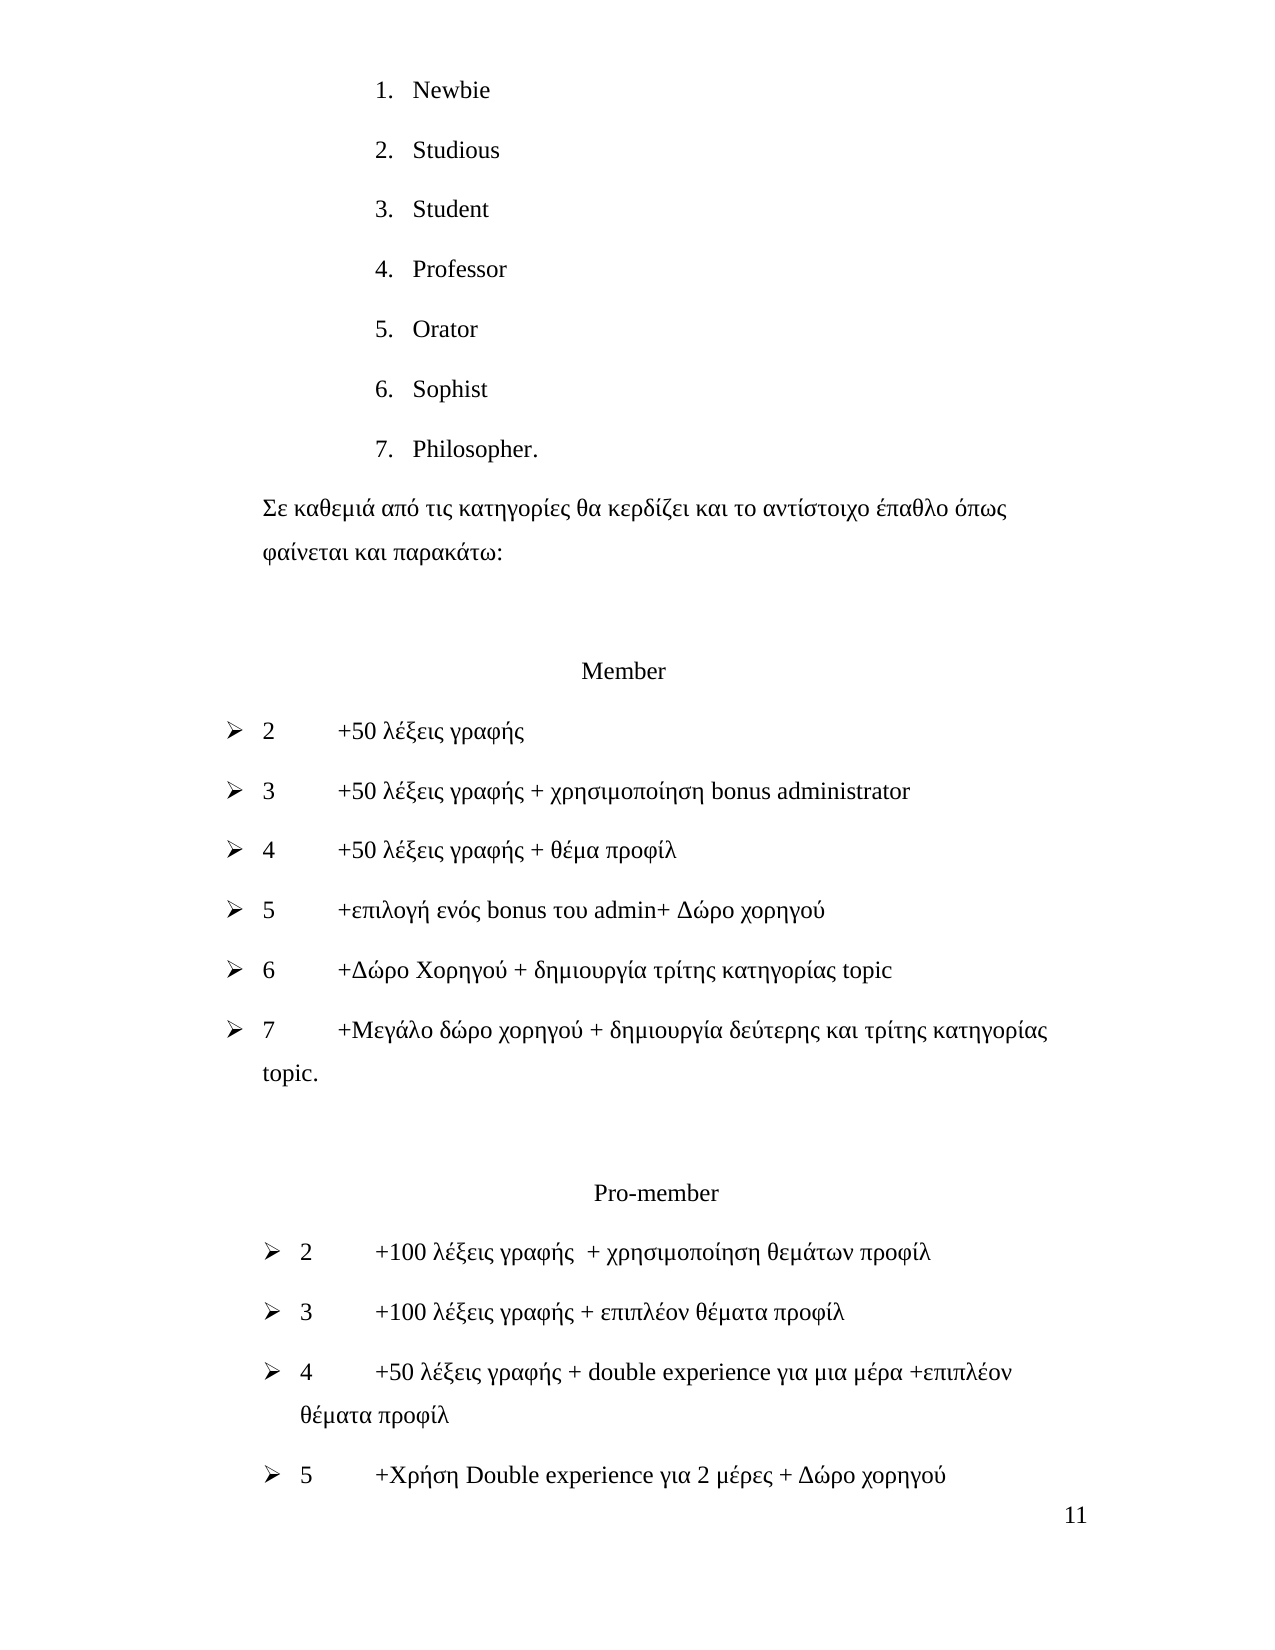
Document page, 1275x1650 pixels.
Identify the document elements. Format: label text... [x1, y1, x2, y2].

list Philosopher. [375, 434, 1087, 462]
list 2 +50 λέξεις γραφής [225, 716, 1087, 745]
list 4 +50 λέξεις γραφής + θέμα προφίλ [225, 836, 1087, 864]
list 7 +Μεγάλο δώρο χορηγού + δημιουργία δεύτερης και τρίτης κατηγορίας topic. [225, 1015, 1087, 1087]
list Student [375, 194, 1087, 223]
list 5 +επιλογή ενός bonus του admin+ Δώρο χορηγού [225, 895, 1087, 924]
list Professor [375, 254, 1087, 283]
text Σε καθεμιά από τις κατηγορίες θα κερδίζει και το αντίστοιχο έπαθλο όπως φαίνεται και παρακάτω: [262, 493, 1087, 565]
text Pro-member [225, 1178, 1087, 1206]
list Studious [375, 135, 1087, 163]
list Newbie [375, 75, 1087, 104]
list 3 +50 λέξεις γραφής + χρησιμοποίηση bonus administrator [225, 776, 1087, 804]
list Orator [375, 314, 1087, 343]
list 6 +Δώρο Χορηγού + δημιουργία τρίτης κατηγορίας topic [225, 955, 1087, 984]
list 2 +100 λέξεις γραφής + χρησιμοποίηση θεμάτων προφίλ [262, 1237, 1087, 1266]
text Member [262, 656, 1087, 685]
list 5 +Χρήση Double experience για 2 μέρες + Δώρο χορηγού [262, 1460, 1087, 1489]
list 4 +50 λέξεις γραφής + double experience για μια μέρα +επιπλέον θέματα προφίλ [262, 1357, 1087, 1429]
list 3 +100 λέξεις γραφής + επιπλέον θέματα προφίλ [262, 1297, 1087, 1326]
list Sophist [375, 374, 1087, 403]
